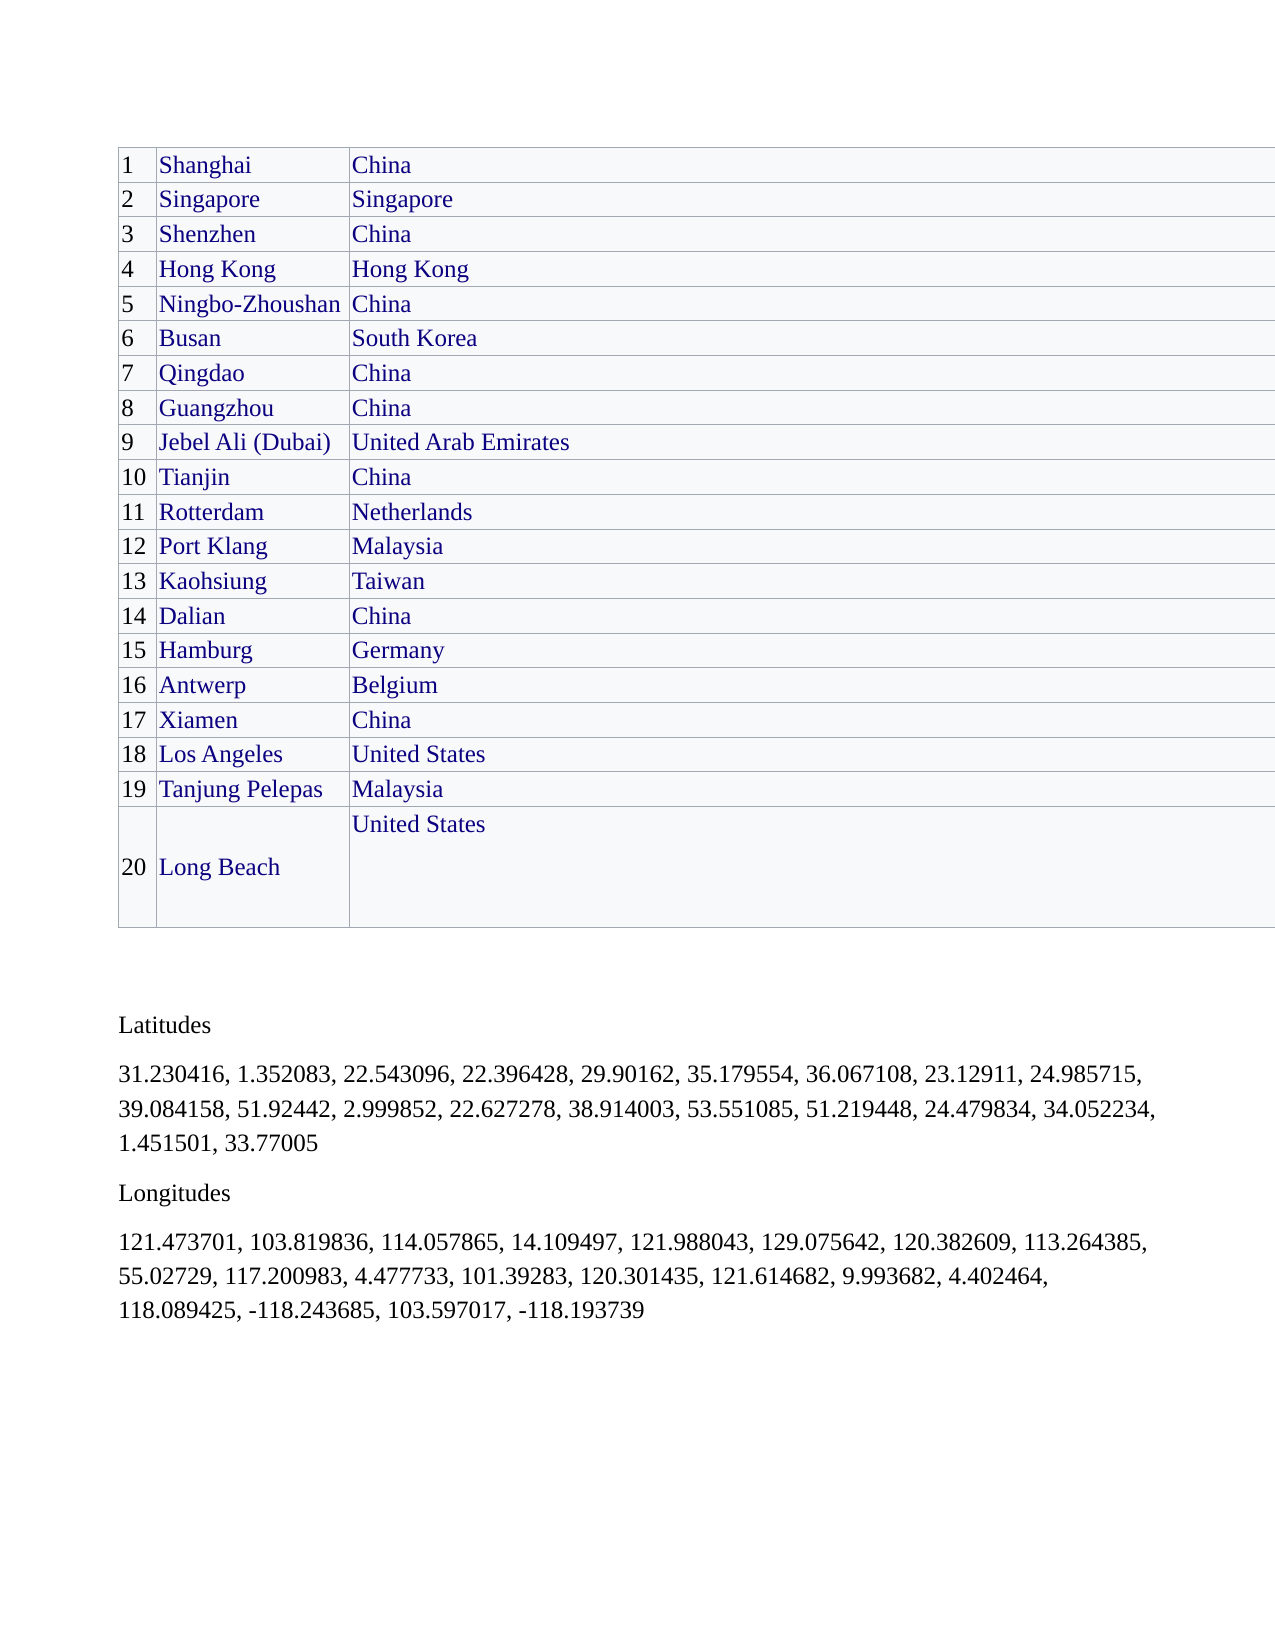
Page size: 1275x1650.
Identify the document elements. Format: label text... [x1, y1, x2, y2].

table_cell China [350, 599, 1275, 632]
table_cell Hamburg [157, 634, 349, 667]
table_cell 13 [119, 564, 156, 598]
table_cell China [350, 356, 1275, 390]
table_cell Dalian [157, 599, 349, 632]
table_cell Jebel Ali (Dubai) [157, 425, 349, 459]
table_cell Singapore [157, 183, 349, 216]
table_cell China [350, 287, 1275, 320]
table_cell 18 [119, 738, 156, 771]
table_cell 2 [119, 183, 156, 216]
table_cell Rotterdam [157, 495, 349, 528]
table_cell Tianjin [157, 460, 349, 494]
table_cell 4 [119, 252, 156, 286]
table_cell Ningbo-Zhoushan [157, 287, 349, 320]
table_cell 5 [119, 287, 156, 320]
table_cell United Arab Emirates [350, 425, 1275, 459]
table_cell 12 [119, 530, 156, 563]
table_cell United States [350, 738, 1275, 771]
table_cell China [350, 703, 1275, 737]
table_cell Kaohsiung [157, 564, 349, 598]
table_cell 8 [119, 391, 156, 424]
text 121.473701, 103.819836, 114.057865, 14.109497, 121.988043, 129.075642, 120.382609, 113.264385, 55.02729, 117.200983, 4.477733, 101.39283, 120.301435, 121.614682, 9.993682, 4.402464, 118.089425, -118.243685, 103.597017, -118.193739 [118, 1227, 1157, 1324]
table_header 1 [119, 148, 156, 182]
table_cell Malaysia [350, 772, 1275, 806]
table_cell Los Angeles [157, 738, 349, 771]
table_header Shanghai [157, 148, 349, 182]
table_cell Busan [157, 321, 349, 355]
table_cell Xiamen [157, 703, 349, 737]
table_cell Singapore [350, 183, 1275, 216]
table_cell 6 [119, 321, 156, 355]
table_cell 11 [119, 495, 156, 528]
table_cell Hong Kong [157, 252, 349, 286]
text Latitudes [118, 1011, 1157, 1039]
table_cell Malaysia [350, 530, 1275, 563]
table_cell Shenzhen [157, 217, 349, 251]
table_cell 9 [119, 425, 156, 459]
table_cell Port Klang [157, 530, 349, 563]
table_cell Belgium [350, 668, 1275, 702]
table_header China [350, 148, 1275, 182]
table_cell 16 [119, 668, 156, 702]
table_cell 20 [119, 807, 156, 927]
table_cell Qingdao [157, 356, 349, 390]
table_cell 17 [119, 703, 156, 737]
table_cell Tanjung Pelepas [157, 772, 349, 806]
table_cell China [350, 391, 1275, 424]
table_cell Guangzhou [157, 391, 349, 424]
table_cell Long Beach [157, 807, 349, 927]
text Longitudes [118, 1178, 1157, 1206]
table_cell United States [350, 807, 1275, 927]
table_cell South Korea [350, 321, 1275, 355]
table_cell Netherlands [350, 495, 1275, 528]
table_cell Taiwan [350, 564, 1275, 598]
table_cell 19 [119, 772, 156, 806]
table_cell China [350, 460, 1275, 494]
table_cell 7 [119, 356, 156, 390]
table_cell 15 [119, 634, 156, 667]
table_cell Germany [350, 634, 1275, 667]
table_cell 3 [119, 217, 156, 251]
table_cell Antwerp [157, 668, 349, 702]
table_cell 14 [119, 599, 156, 632]
table_cell Hong Kong [350, 252, 1275, 286]
text 31.230416, 1.352083, 22.543096, 22.396428, 29.90162, 35.179554, 36.067108, 23.12911, 24.985715, 39.084158, 51.92442, 2.999852, 22.627278, 38.914003, 53.551085, 51.219448, 24.479834, 34.052234, 1.451501, 33.77005 [118, 1059, 1157, 1157]
table_cell 10 [119, 460, 156, 494]
table_cell China [350, 217, 1275, 251]
